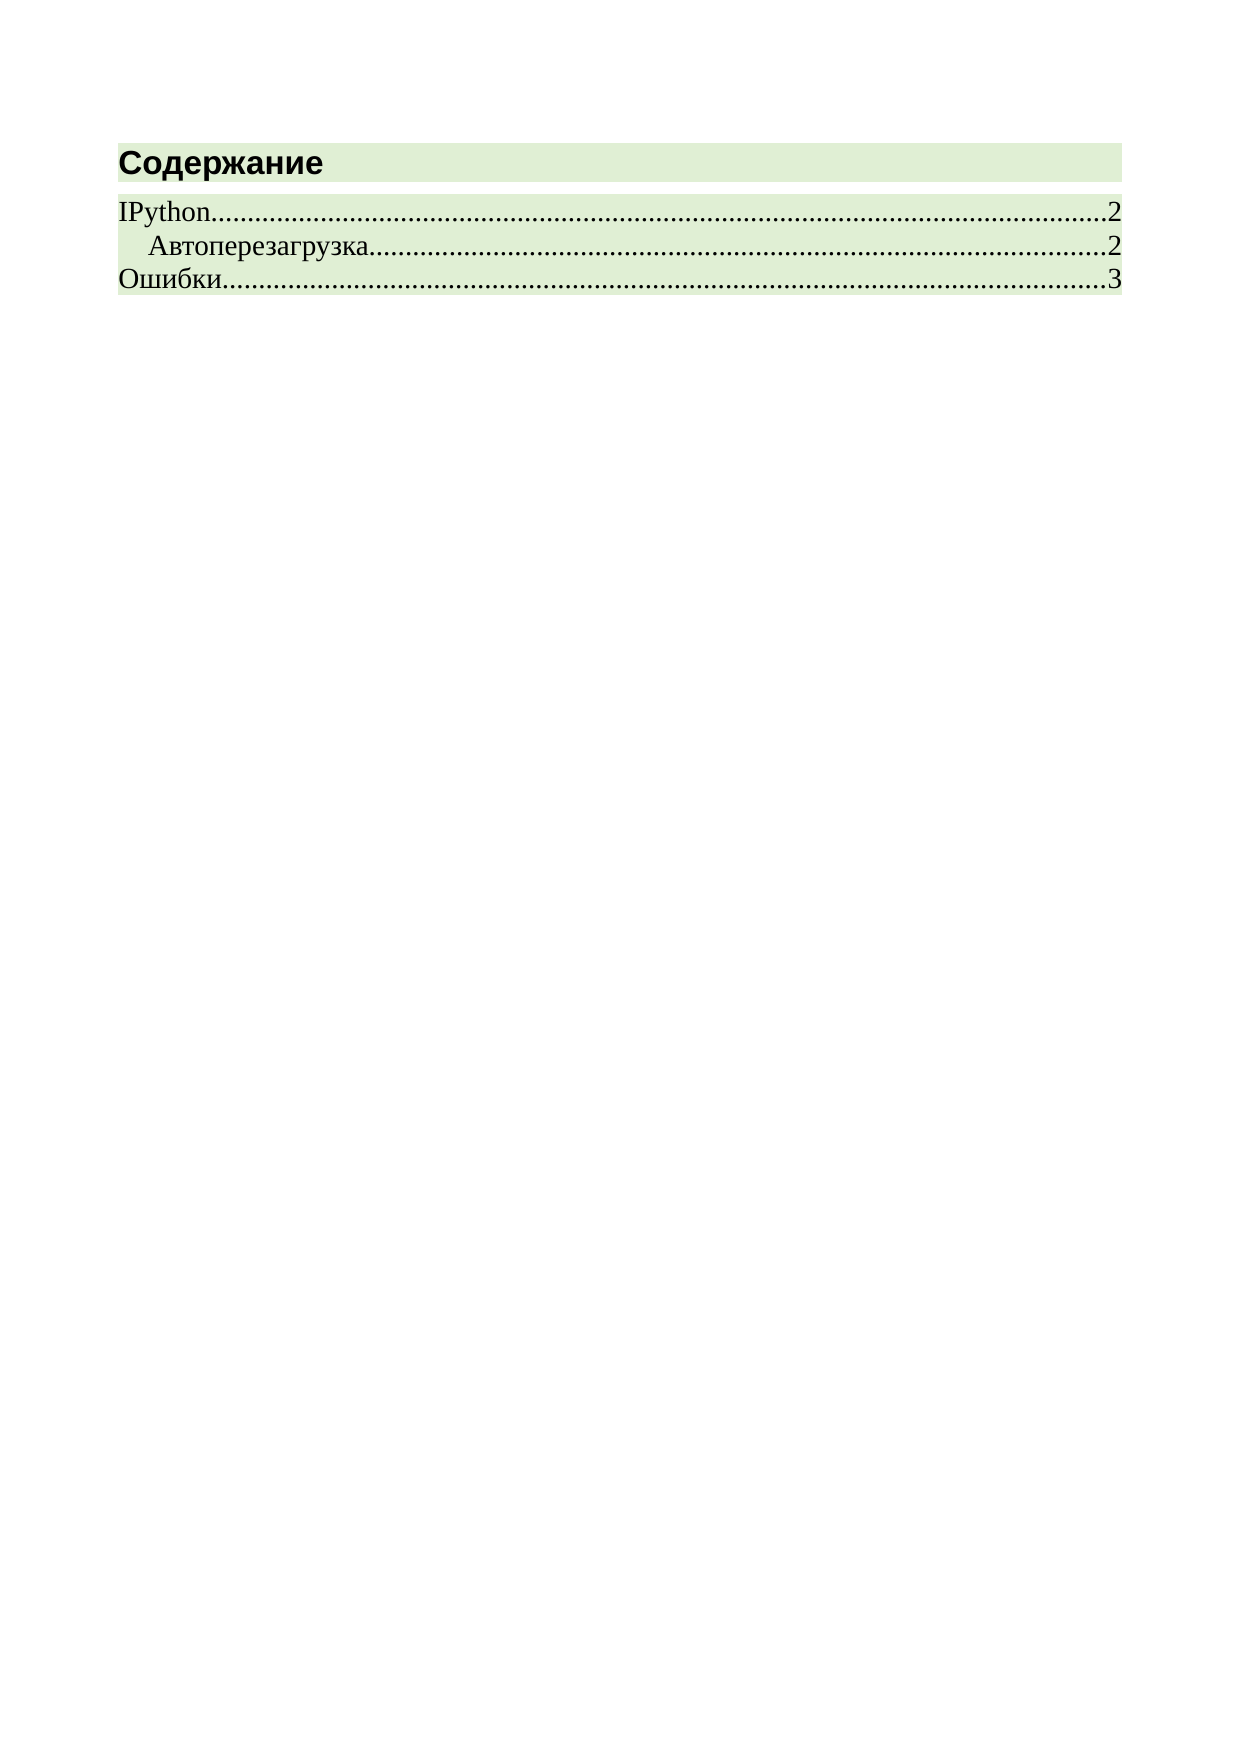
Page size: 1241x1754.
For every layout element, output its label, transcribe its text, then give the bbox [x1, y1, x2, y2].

text Автоперезагрузка 2 [148, 228, 1122, 261]
text Ошибки 3 [118, 261, 1122, 295]
text IPython 2 [118, 194, 1122, 228]
subtitle Содержание [118, 143, 1122, 182]
